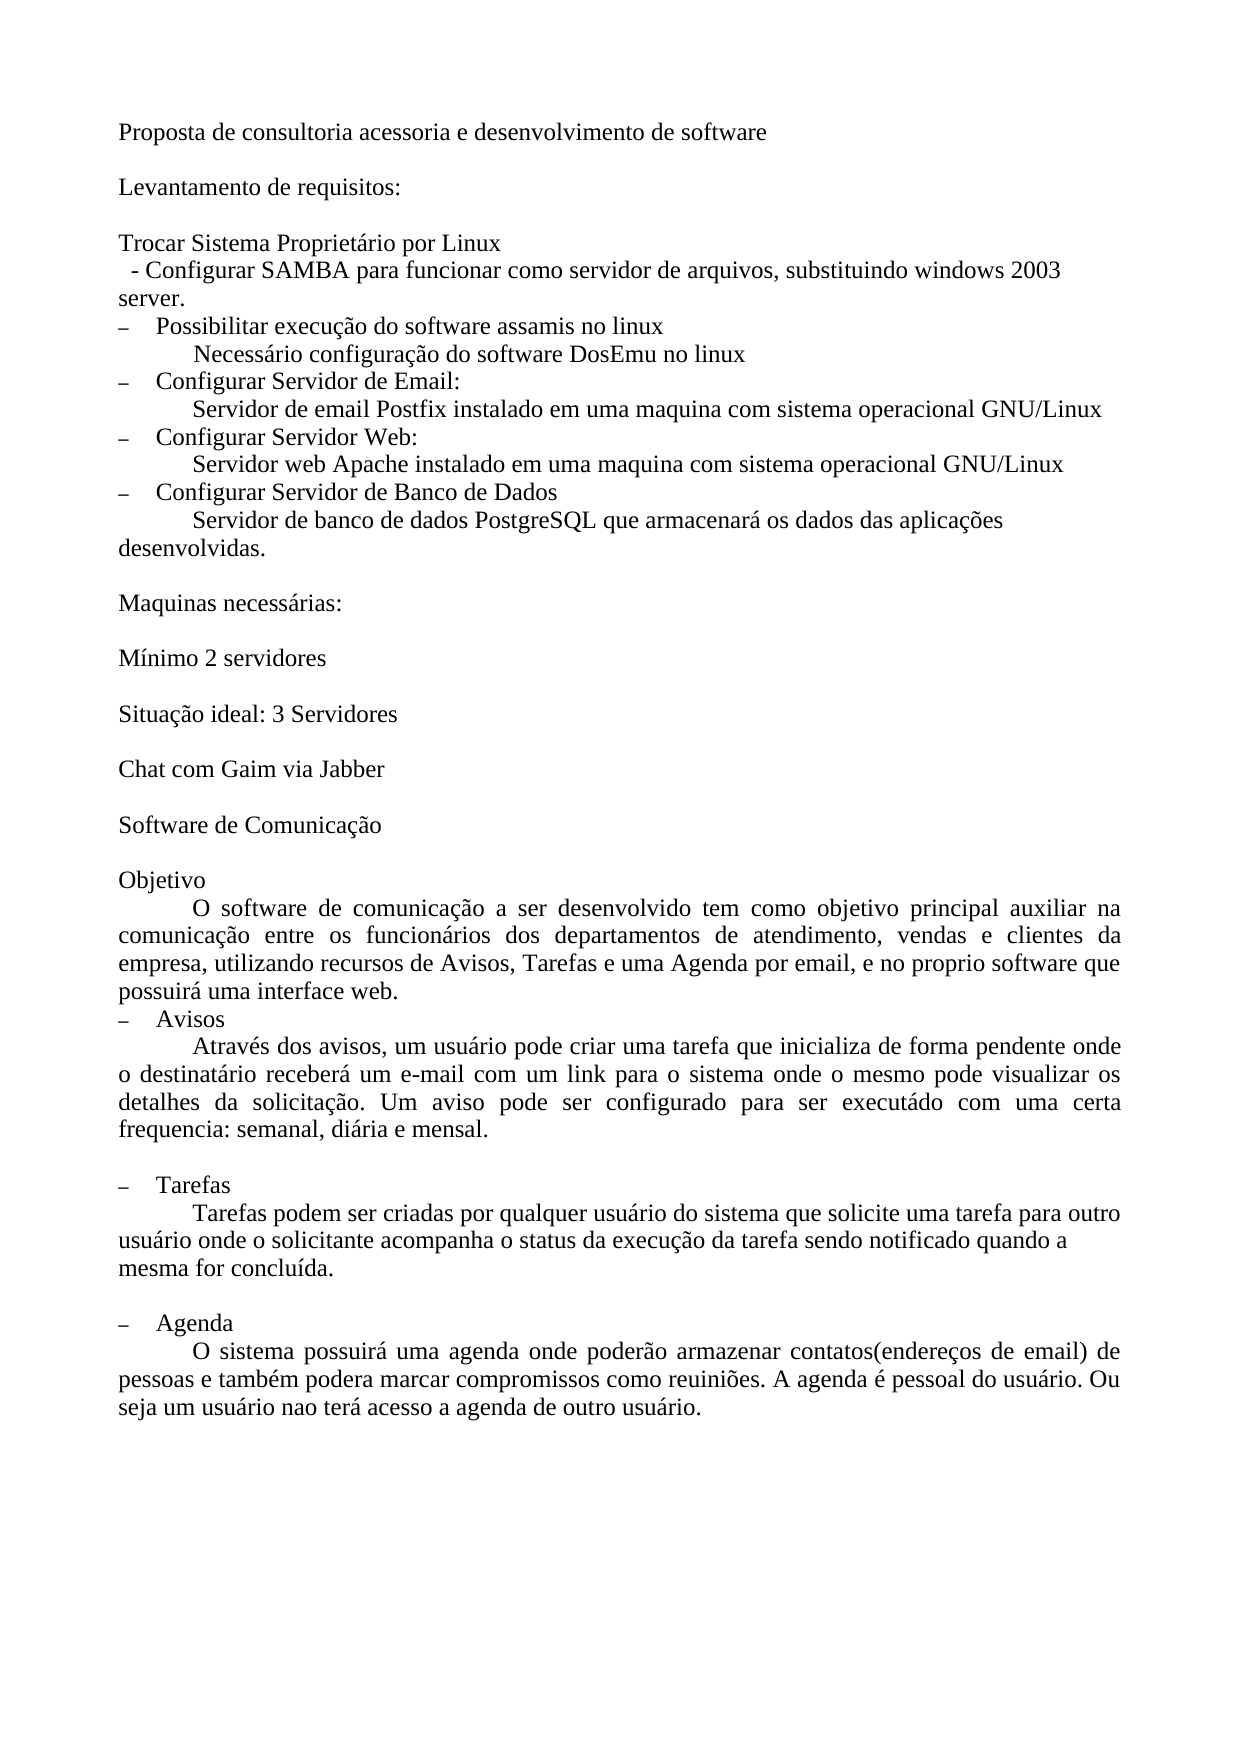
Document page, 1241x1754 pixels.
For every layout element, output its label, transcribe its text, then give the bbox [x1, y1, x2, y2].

text Tarefas podem ser criadas por qualquer usuário do sistema que solicite uma tarefa para outro usuário onde o solicitante acompanha o status da execução da tarefa sendo notificado quando a mesma for concluída. [118, 1199, 1122, 1282]
list Necessário configuração do software DosEmu no linux [156, 340, 1122, 367]
text Chat com Gaim via Jabber [118, 755, 1122, 783]
text Levantamento de requisitos: [118, 173, 1122, 201]
text Servidor web Apache instalado em uma maquina com sistema operacional GNU/Linux [118, 451, 1122, 478]
text Trocar Sistema Proprietário por Linux [118, 229, 1122, 257]
text Mínimo 2 servidores [118, 644, 1122, 672]
text Objetivo [118, 866, 1122, 894]
list Configurar Servidor de Banco de Dados [118, 478, 1122, 506]
list Tarefas [118, 1171, 1122, 1199]
text Proposta de consultoria acessoria e desenvolvimento de software [118, 118, 1122, 146]
list Agenda [118, 1309, 1122, 1337]
text Servidor de banco de dados PostgreSQL que armacenará os dados das aplicações desenvolvidas. [118, 506, 1122, 561]
text - Configurar SAMBA para funcionar como servidor de arquivos, substituindo windows 2003 server. [118, 257, 1122, 312]
text Servidor de email Postfix instalado em uma maquina com sistema operacional GNU/Linux [118, 395, 1122, 423]
text O sistema possuirá uma agenda onde poderão armazenar contatos(endereços de email) de pessoas e também podera marcar compromissos como reuiniões. A agenda é pessoal do usuário. Ou seja um usuário nao terá acesso a agenda de outro usuário. [118, 1337, 1122, 1420]
text O software de comunicação a ser desenvolvido tem como objetivo principal auxiliar na comunicação entre os funcionários dos departamentos de atendimento, vendas e clientes da empresa, utilizando recursos de Avisos, Tarefas e uma Agenda por email, e no proprio software que possuirá uma interface web. [118, 894, 1122, 1005]
list Configurar Servidor Web: [118, 423, 1122, 451]
text Software de Comunicação [118, 811, 1122, 838]
text Situação ideal: 3 Servidores [118, 700, 1122, 728]
text Através dos avisos, um usuário pode criar uma tarefa que inicializa de forma pendente onde o destinatário receberá um e-mail com um link para o sistema onde o mesmo pode visualizar os detalhes da solicitação. Um aviso pode ser configurado para ser executádo com uma certa frequencia: semanal, diária e mensal. [118, 1032, 1122, 1143]
list Possibilitar execução do software assamis no linux [118, 312, 1122, 340]
list Configurar Servidor de Email: [118, 367, 1122, 395]
list Avisos [118, 1005, 1122, 1032]
text Maquinas necessárias: [118, 589, 1122, 617]
